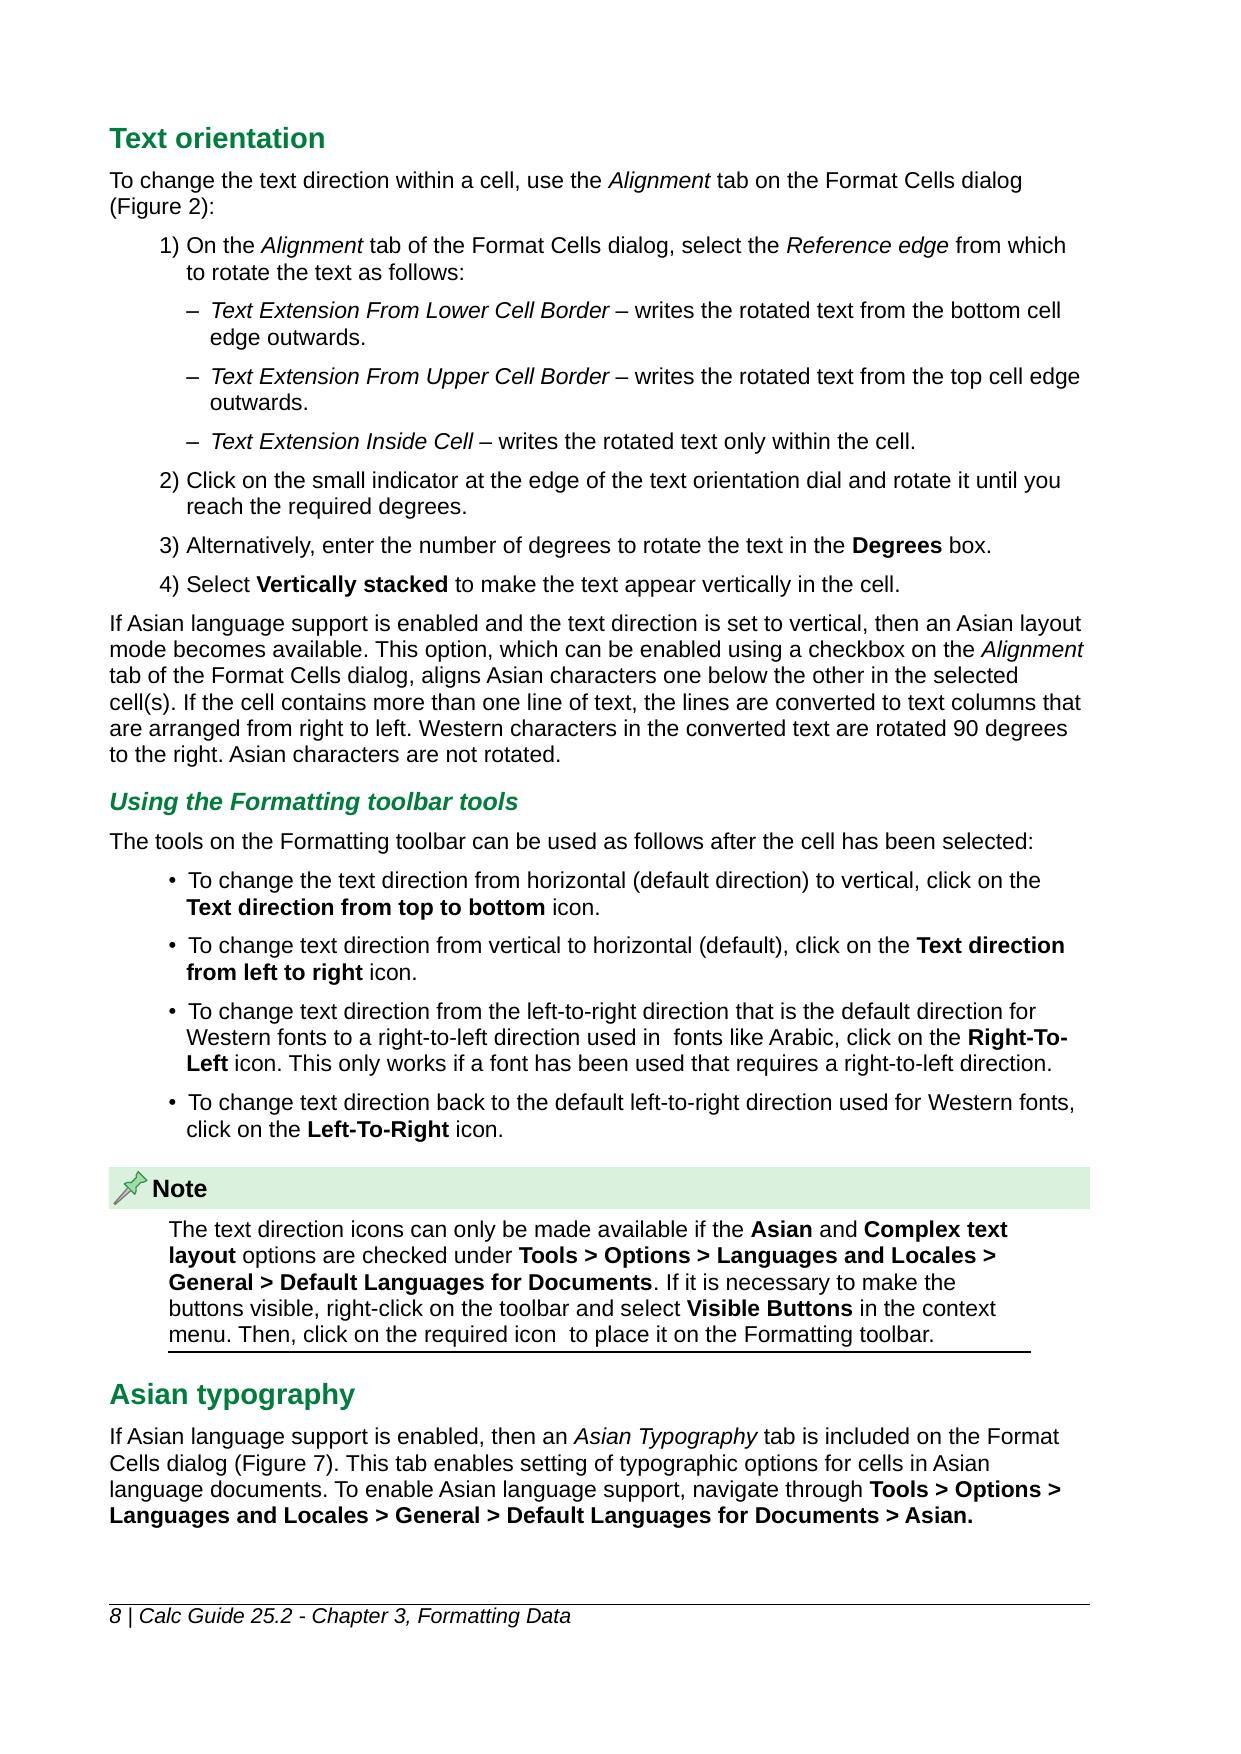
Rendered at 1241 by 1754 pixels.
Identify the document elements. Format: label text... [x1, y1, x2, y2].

text The text direction icons can only be made available if the Asian and Complex text layout options are checked under Tools > Options > Languages and Locales > General > Default Languages for Documents. If it is necessary to make the buttons visible, right-click on the toolbar and select Visible Buttons in the context menu. Then, click on the required icon to place it on the Formatting toolbar. [168, 1216, 1031, 1351]
list Text Extension From Lower Cell Border – writes the rotated text from the bottom cell edge outwards. [186, 297, 1090, 350]
list Click on the small indicator at the edge of the text orientation dial and rotate it until you reach the required degrees. [186, 467, 1090, 519]
list Select Vertically stacked to make the text appear vertically in the cell. [186, 571, 1090, 597]
subtitle Using the Formatting toolbar tools [109, 787, 1090, 816]
list Text Extension Inside Cell – writes the rotated text only within the cell. [186, 428, 1090, 454]
list The tools on the Formatting toolbar can be used as follows after the cell has been selected: [109, 828, 1090, 855]
list To change the text direction within a cell, use the Alignment tab on the Format Cells dialog (Figure 2): [109, 167, 1090, 220]
list To change text direction back to the default left-to-right direction used for Western fonts, click on the Left-To-Right icon. [168, 1089, 1090, 1142]
subtitle Text orientation [109, 121, 1090, 154]
list To change text direction from vertical to horizontal (default), click on the Text direction from left to right icon. [168, 932, 1090, 985]
text If Asian language support is enabled and the text direction is set to vertical, then an Asian layout mode becomes available. This option, which can be enabled using a checkbox on the Alignment tab of the Format Cells dialog, aligns Asian characters one below the other in the selected cell(s). If the cell contains more than one line of text, the lines are converted to text columns that are arranged from right to left. Western characters in the converted text are rotated 90 degrees to the right. Asian characters are not rotated. [109, 609, 1090, 768]
list Alternatively, enter the number of degrees to rotate the text in the Degrees box. [186, 532, 1090, 558]
list To change text direction from the left-to-right direction that is the default direction for Western fonts to a right-to-left direction used in fonts like Arabic, click on the Right-To-Left icon. This only works if a font has been used that requires a right-to-left direction. [168, 998, 1090, 1077]
list To change the text direction from horizontal (default direction) to vertical, click on the Text direction from top to bottom icon. [168, 867, 1090, 920]
text If Asian language support is enabled, then an Asian Typography tab is included on the Format Cells dialog (Figure 7). This tab enables setting of typographic options for cells in Asian language documents. To enable Asian language support, navigate through Tools > Options > Languages and Locales > General > Default Languages for Documents > Asian. [109, 1423, 1090, 1529]
list Text Extension From Upper Cell Border – writes the rotated text from the top cell edge outwards. [186, 363, 1090, 415]
subtitle Asian typography [109, 1377, 1090, 1411]
list On the Alignment tab of the Format Cells dialog, select the Reference edge from which to rotate the text as follows: [186, 232, 1090, 285]
subtitle Note [151, 1167, 1090, 1209]
